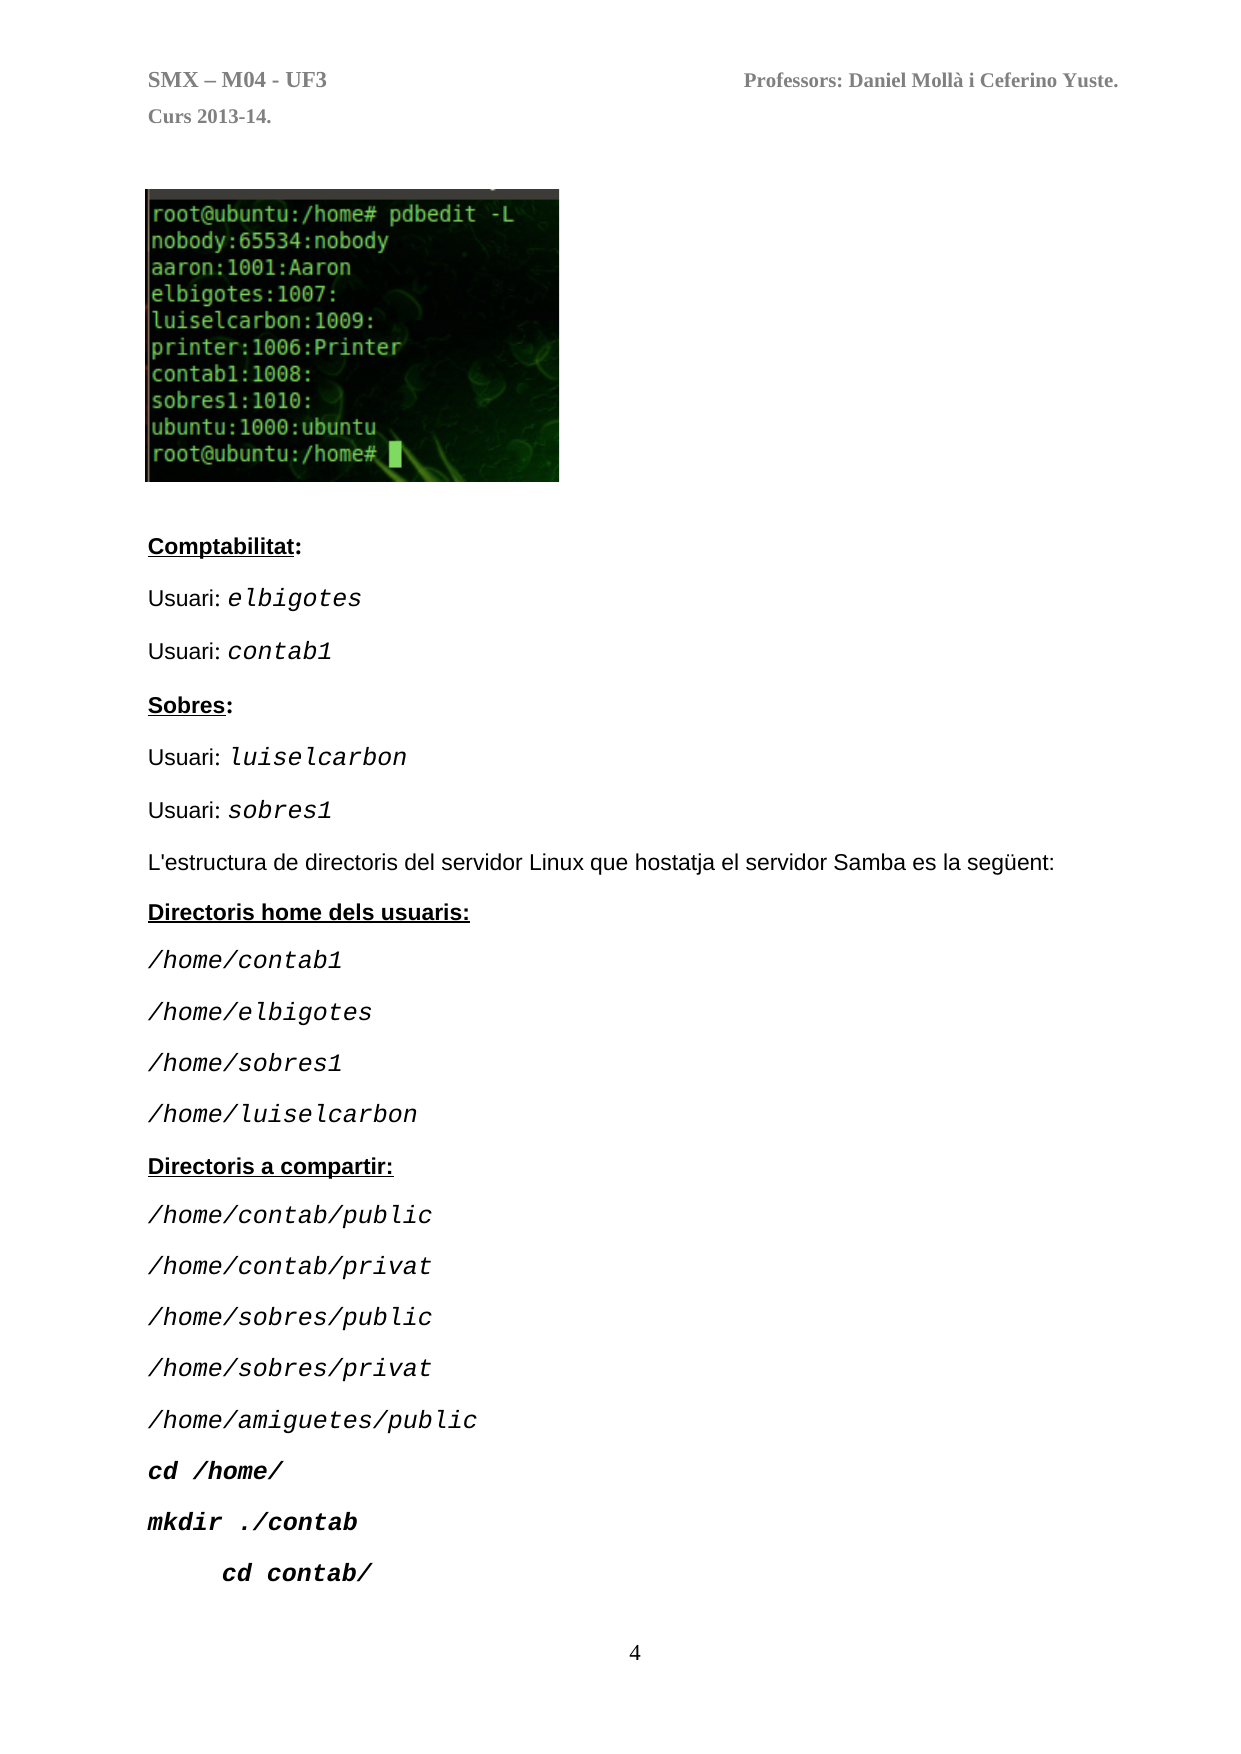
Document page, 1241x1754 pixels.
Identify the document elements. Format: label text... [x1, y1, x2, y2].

text Sobres: [148, 690, 1122, 719]
text Usuari: elbigotes [148, 583, 1122, 613]
text Directoris home dels usuaris: [148, 899, 1122, 925]
text /home/elbigotes [148, 999, 1122, 1027]
text /home/amiguetes/public [148, 1407, 1122, 1436]
text /home/luiselcarbon [148, 1102, 1122, 1130]
text /home/contab1 [148, 948, 1122, 976]
text mkdir ./contab [148, 1510, 1122, 1538]
text /home/contab/public [148, 1202, 1122, 1231]
text Usuari: luiselcarbon [148, 742, 1122, 773]
text /home/sobres/privat [148, 1356, 1122, 1384]
text Directoris a compartir: [148, 1153, 1122, 1179]
text /home/contab/privat [148, 1253, 1122, 1282]
picture [145, 189, 560, 482]
text L'estructura de directoris del servidor Linux que hostatja el servidor Samba es la següent: [148, 849, 1122, 876]
text cd /home/ [148, 1458, 1122, 1487]
text /home/sobres/public [148, 1305, 1122, 1333]
text /home/sobres1 [148, 1050, 1122, 1079]
text cd contab/ [148, 1561, 1122, 1589]
text Comptabilitat: [148, 531, 1122, 560]
text Usuari: contab1 [148, 636, 1122, 667]
text Usuari: sobres1 [148, 796, 1122, 826]
